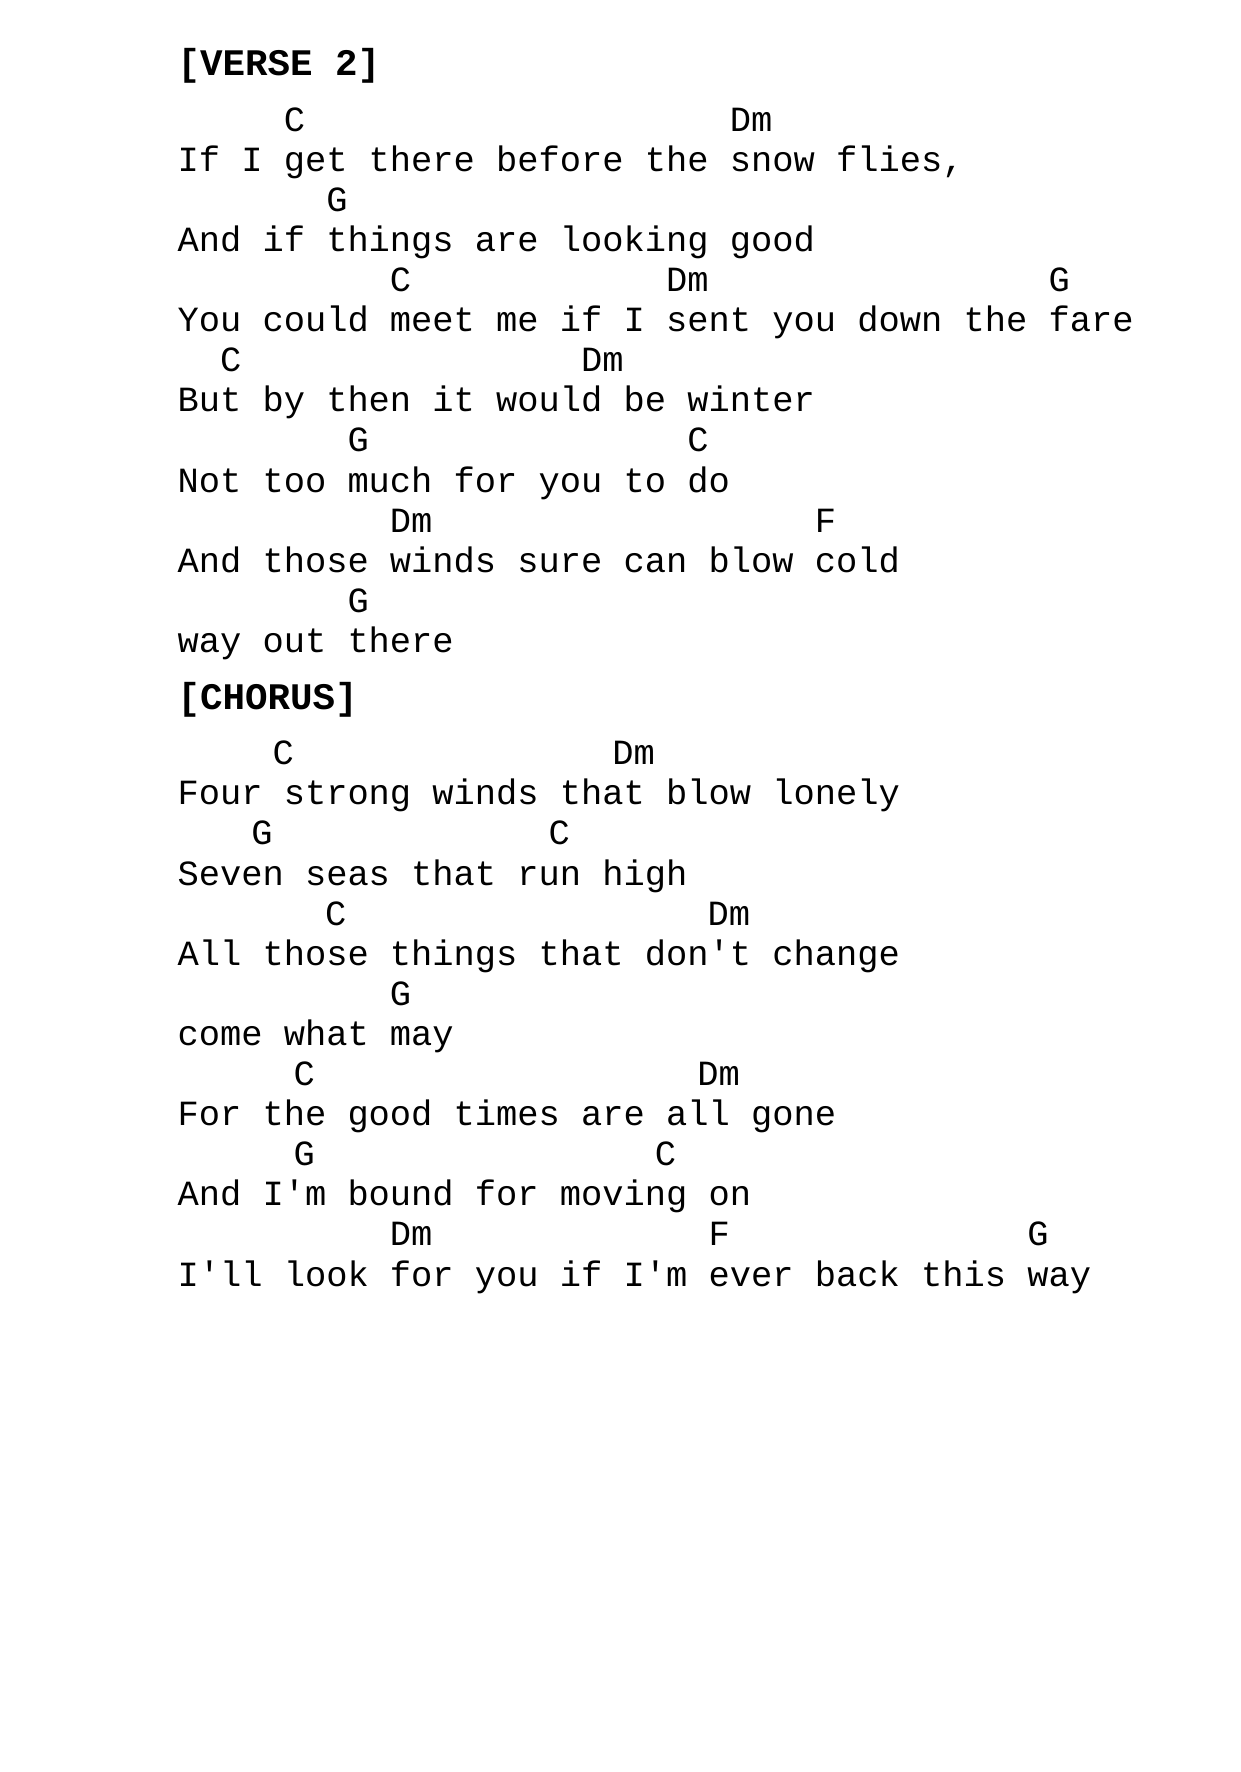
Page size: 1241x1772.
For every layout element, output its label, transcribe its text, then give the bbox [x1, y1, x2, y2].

text You could meet me if I sent you down the fare [177, 302, 1196, 342]
text G C [177, 815, 1196, 855]
text C Dm [177, 1056, 1196, 1096]
text G [177, 976, 1196, 1016]
text For the good times are all gone [177, 1096, 1196, 1136]
text But by then it would be winter [177, 382, 1196, 422]
text G C [177, 422, 1196, 462]
text And I'm bound for moving on [177, 1176, 1196, 1216]
text C Dm [177, 342, 1196, 382]
text Dm F [177, 503, 1196, 543]
text Seven seas that run high [177, 855, 1196, 896]
text C Dm G [177, 262, 1196, 302]
text C Dm [177, 102, 1196, 142]
text And those winds sure can blow cold [177, 543, 1196, 583]
text All those things that don't change [177, 936, 1196, 976]
subtitle [CHORUS] [177, 678, 1196, 720]
text Dm F G [177, 1216, 1196, 1256]
text G [177, 182, 1196, 222]
subtitle [VERSE 2] [177, 44, 1196, 87]
text way out there [177, 623, 1196, 663]
text G C [177, 1136, 1196, 1176]
text come what may [177, 1016, 1196, 1056]
text C Dm [177, 735, 1196, 775]
text And if things are looking good [177, 222, 1196, 262]
text G [177, 583, 1196, 623]
text I'll look for you if I'm ever back this way [177, 1256, 1196, 1297]
text C Dm [177, 896, 1196, 936]
text If I get there before the snow flies, [177, 142, 1196, 182]
text Not too much for you to do [177, 462, 1196, 503]
text Four strong winds that blow lonely [177, 775, 1196, 815]
